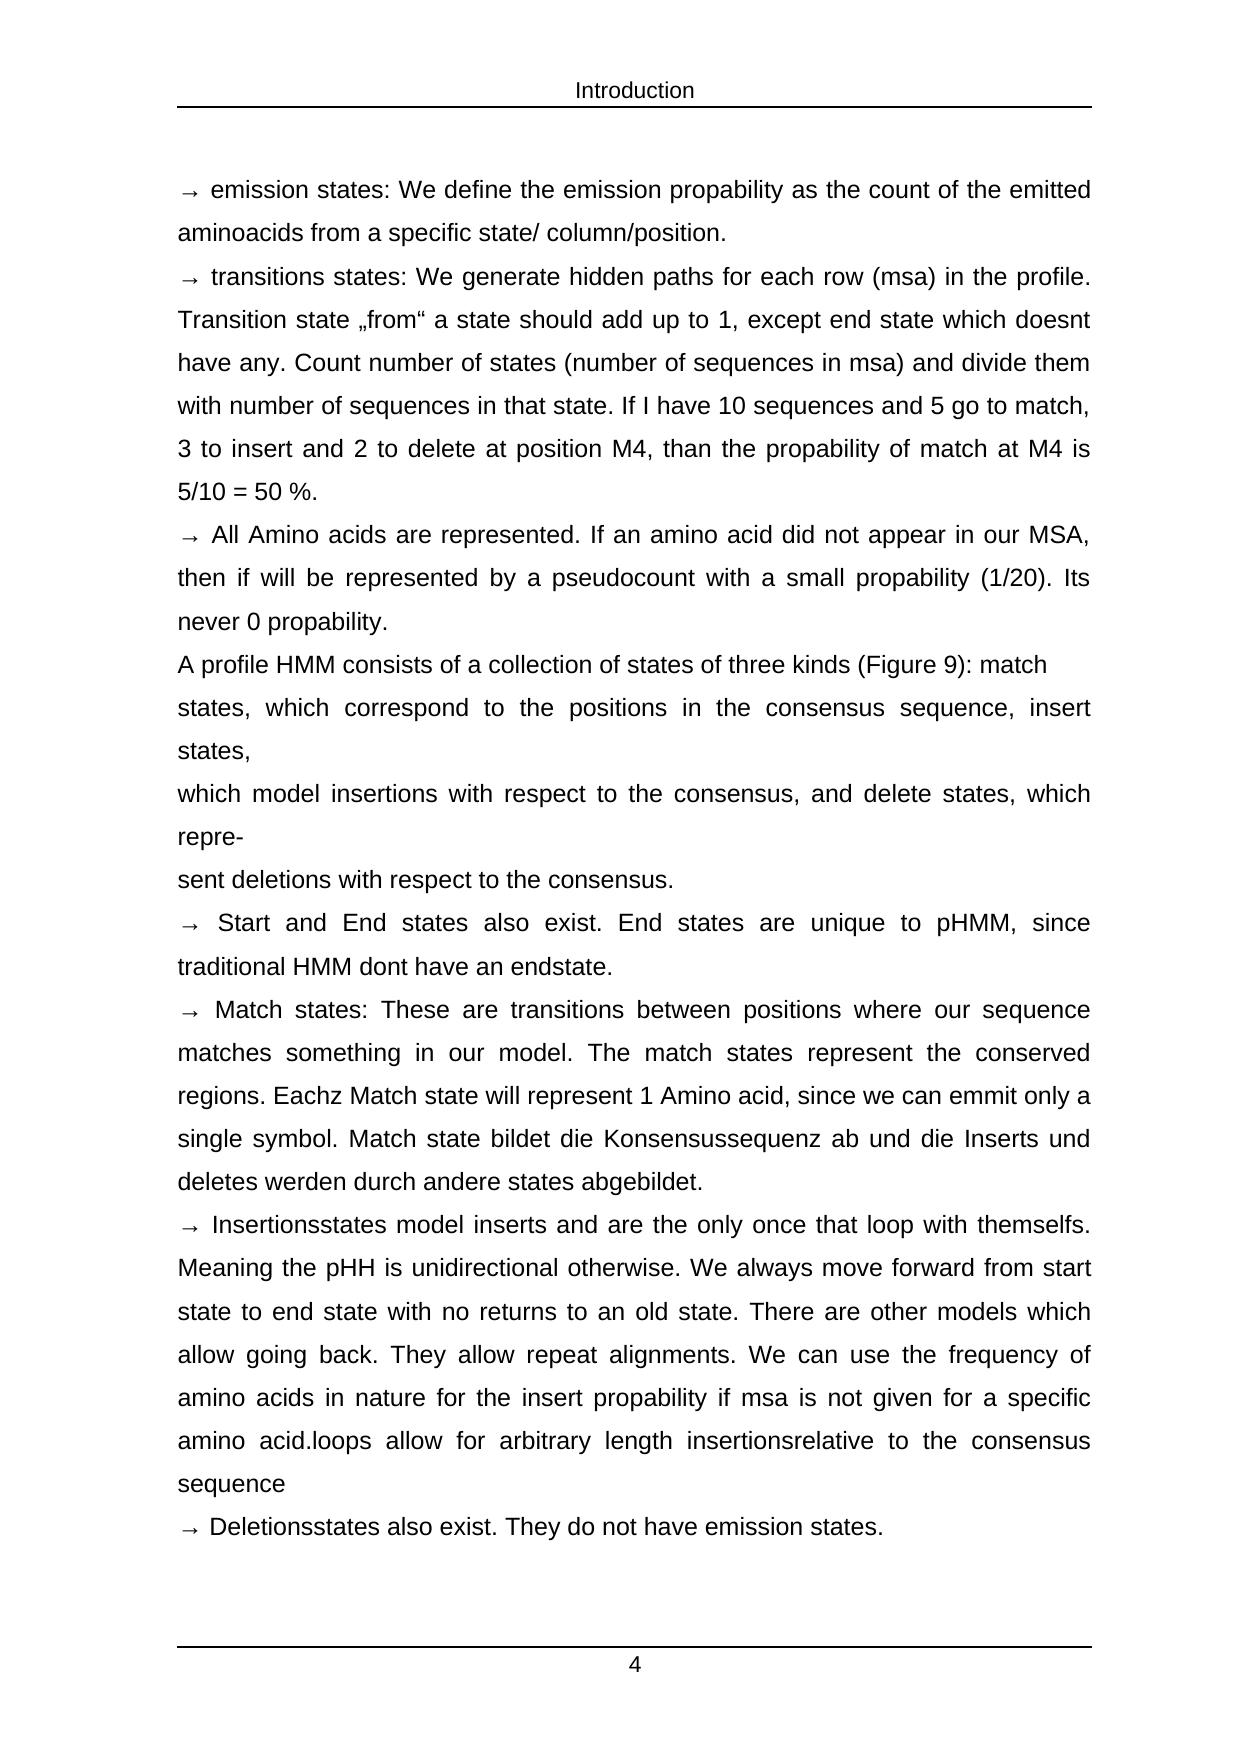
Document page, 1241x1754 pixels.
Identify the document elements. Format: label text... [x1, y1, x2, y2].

text → Match states: These are transitions between positions where our sequence matches something in our model. The match states represent the conserved regions. Eachz Match state will represent 1 Amino acid, since we can emmit only a single symbol. Match state bildet die Konsensussequenz ab und die Inserts und deletes werden durch andere states abgebildet. [177, 995, 1092, 1196]
text which model insertions with respect to the consensus, and delete states, which repre- [177, 779, 1092, 851]
text states, which correspond to the positions in the consensus sequence, insert states, [177, 693, 1092, 765]
text A proﬁle HMM consists of a collection of states of three kinds (Figure 9): match [177, 650, 1092, 678]
text → transitions states: We generate hidden paths for each row (msa) in the profile. Transition state „from“ a state should add up to 1, except end state which doesnt have any. Count number of states (number of sequences in msa) and divide them with number of sequences in that state. If I have 10 sequences and 5 go to match, 3 to insert and 2 to delete at position M4, than the propability of match at M4 is 5/10 = 50 %. [177, 262, 1092, 506]
text → Insertionsstates model inserts and are the only once that loop with themselfs. Meaning the pHH is unidirectional otherwise. We always move forward from start state to end state with no returns to an old state. There are other models which allow going back. They allow repeat alignments. We can use the frequency of amino acids in nature for the insert propability if msa is not given for a specific amino acid.loops allow for arbitrary length insertionsrelative to the consensus sequence [177, 1210, 1092, 1498]
text → emission states: We define the emission propability as the count of the emitted aminoacids from a specific state/ column/position. [177, 175, 1092, 247]
text → Deletionsstates also exist. They do not have emission states. [177, 1512, 1092, 1541]
text sent deletions with respect to the consensus. [177, 865, 1092, 894]
text → Start and End states also exist. End states are unique to pHMM, since traditional HMM dont have an endstate. [177, 908, 1092, 980]
text → All Amino acids are represented. If an amino acid did not appear in our MSA, then if will be represented by a pseudocount with a small propability (1/20). Its never 0 propability. [177, 520, 1092, 635]
